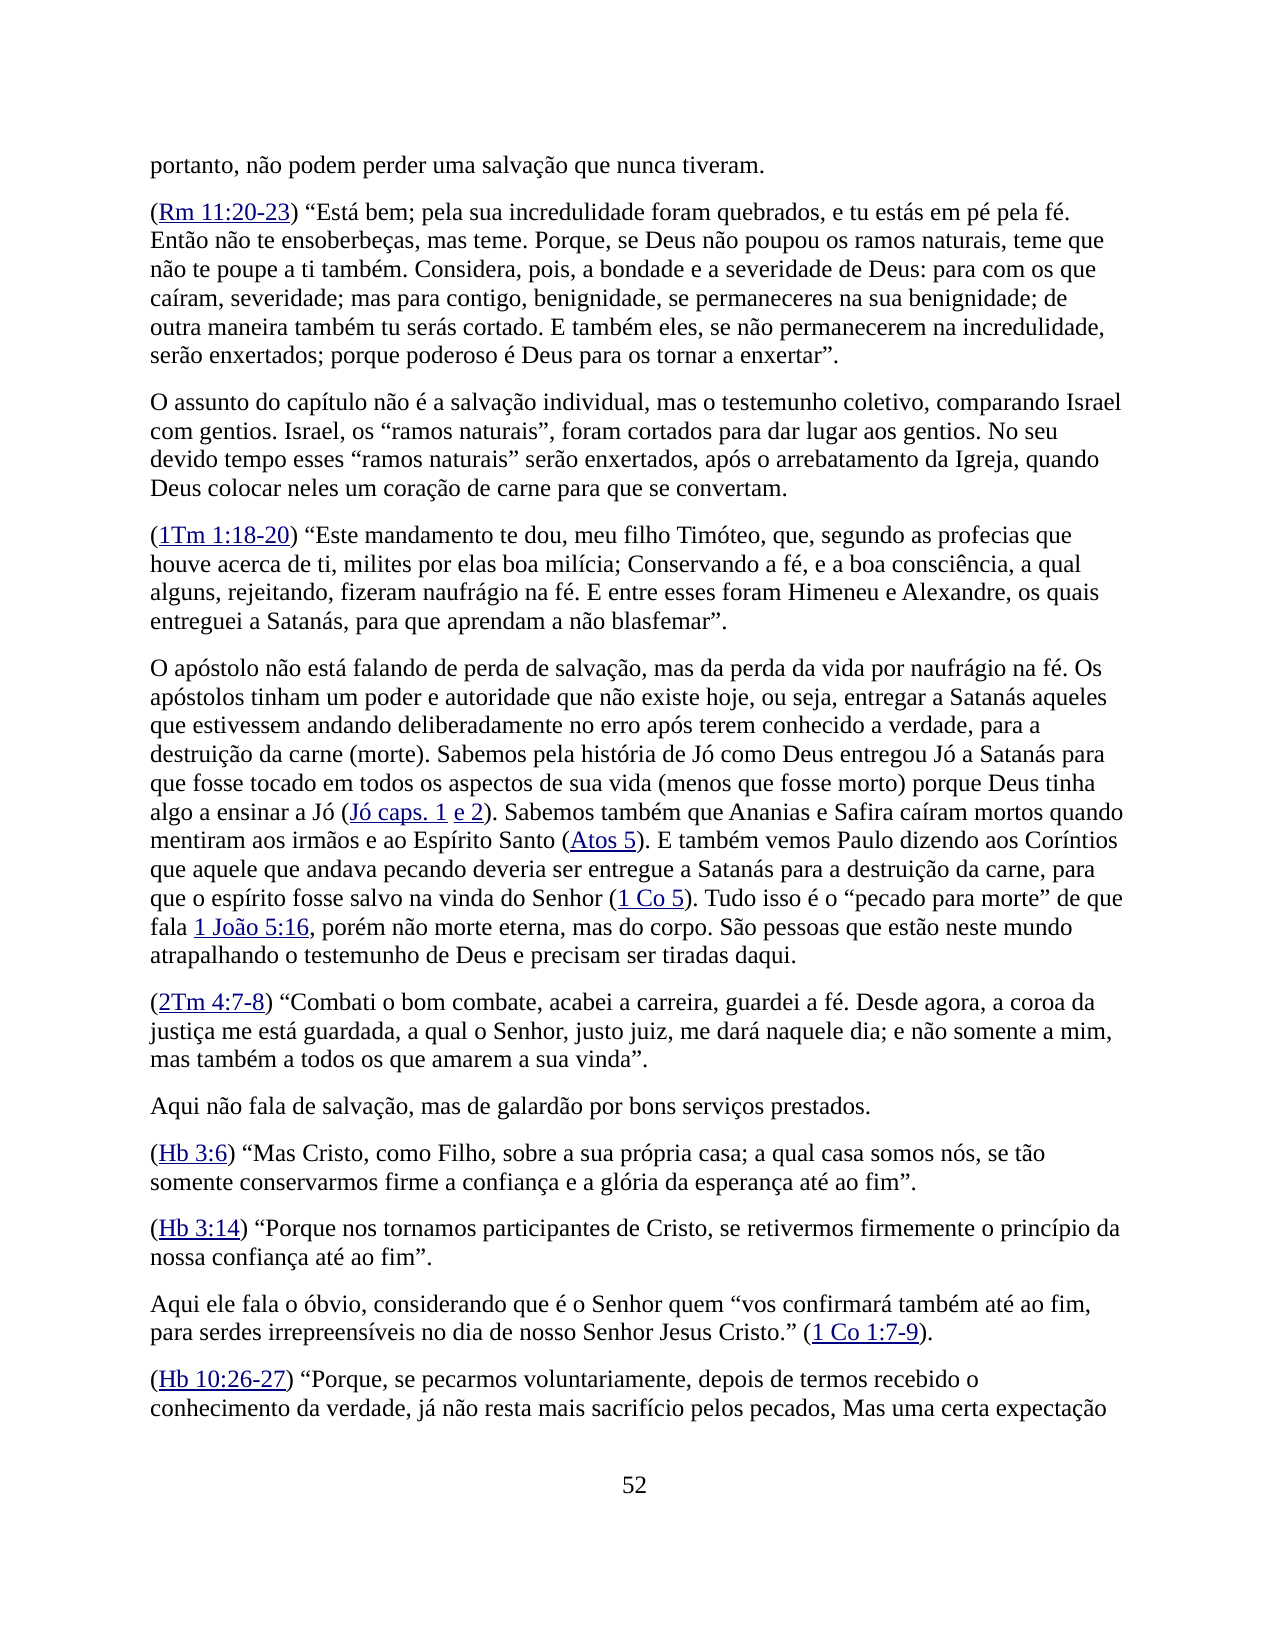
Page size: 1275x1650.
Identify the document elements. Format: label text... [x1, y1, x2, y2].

text (1Tm 1:18-20) “Este mandamento te dou, meu filho Timóteo, que, segundo as profecias que houve acerca de ti, milites por elas boa milícia; Conservando a fé, e a boa consciência, a qual alguns, rejeitando, fizeram naufrágio na fé. E entre esses foram Himeneu e Alexandre, os quais entreguei a Satanás, para que aprendam a não blasfemar”. [150, 520, 1125, 635]
text (Hb 3:6) “Mas Cristo, como Filho, sobre a sua própria casa; a qual casa somos nós, se tão somente conservarmos firme a confiança e a glória da esperança até ao fim”. [150, 1138, 1125, 1195]
text Aqui ele fala o óbvio, considerando que é o Senhor quem “vos confirmará também até ao fim, para serdes irrepreensíveis no dia de nosso Senhor Jesus Cristo.” (1 Co 1:7-9). [150, 1289, 1125, 1346]
text (Hb 10:26-27) “Porque, se pecarmos voluntariamente, depois de termos recebido o conhecimento da verdade, já não resta mais sacrifício pelos pecados, Mas uma certa expectação [150, 1364, 1125, 1422]
text (Rm 11:20-23) “Está bem; pela sua incredulidade foram quebrados, e tu estás em pé pela fé. Então não te ensoberbeças, mas teme. Porque, se Deus não poupou os ramos naturais, teme que não te poupe a ti também. Considera, pois, a bondade e a severidade de Deus: para com os que caíram, severidade; mas para contigo, benignidade, se permaneceres na sua benignidade; de outra maneira também tu serás cortado. E também eles, se não permanecerem na incredulidade, serão enxertados; porque poderoso é Deus para os tornar a enxertar”. [150, 197, 1125, 369]
text Aqui não fala de salvação, mas de galardão por bons serviços prestados. [150, 1091, 1125, 1120]
text O assunto do capítulo não é a salvação individual, mas o testemunho coletivo, comparando Israel com gentios. Israel, os “ramos naturais”, foram cortados para dar lugar aos gentios. No seu devido tempo esses “ramos naturais” serão enxertados, após o arrebatamento da Igreja, quando Deus colocar neles um coração de carne para que se convertam. [150, 387, 1125, 502]
text (2Tm 4:7-8) “Combati o bom combate, acabei a carreira, guardei a fé. Desde agora, a coroa da justiça me está guardada, a qual o Senhor, justo juiz, me dará naquele dia; e não somente a mim, mas também a todos os que amarem a sua vinda”. [150, 987, 1125, 1073]
text O apóstolo não está falando de perda de salvação, mas da perda da vida por naufrágio na fé. Os apóstolos tinham um poder e autoridade que não existe hoje, ou seja, entregar a Satanás aqueles que estivessem andando deliberadamente no erro após terem conhecido a verdade, para a destruição da carne (morte). Sabemos pela história de Jó como Deus entregou Jó a Satanás para que fosse tocado em todos os aspectos de sua vida (menos que fosse morto) porque Deus tinha algo a ensinar a Jó (Jó caps. 1 e 2). Sabemos também que Ananias e Safira caíram mortos quando mentiram aos irmãos e ao Espírito Santo (Atos 5). E também vemos Paulo dizendo aos Coríntios que aquele que andava pecando deveria ser entregue a Satanás para a destruição da carne, para que o espírito fosse salvo na vinda do Senhor (1 Co 5). Tudo isso é o “pecado para morte” de que fala 1 João 5:16, porém não morte eterna, mas do corpo. São pessoas que estão neste mundo atrapalhando o testemunho de Deus e precisam ser tiradas daqui. [150, 653, 1125, 969]
text (Hb 3:14) “Porque nos tornamos participantes de Cristo, se retivermos firmemente o princípio da nossa confiança até ao fim”. [150, 1213, 1125, 1271]
text portanto, não podem perder uma salvação que nunca tiveram. [150, 150, 1125, 179]
